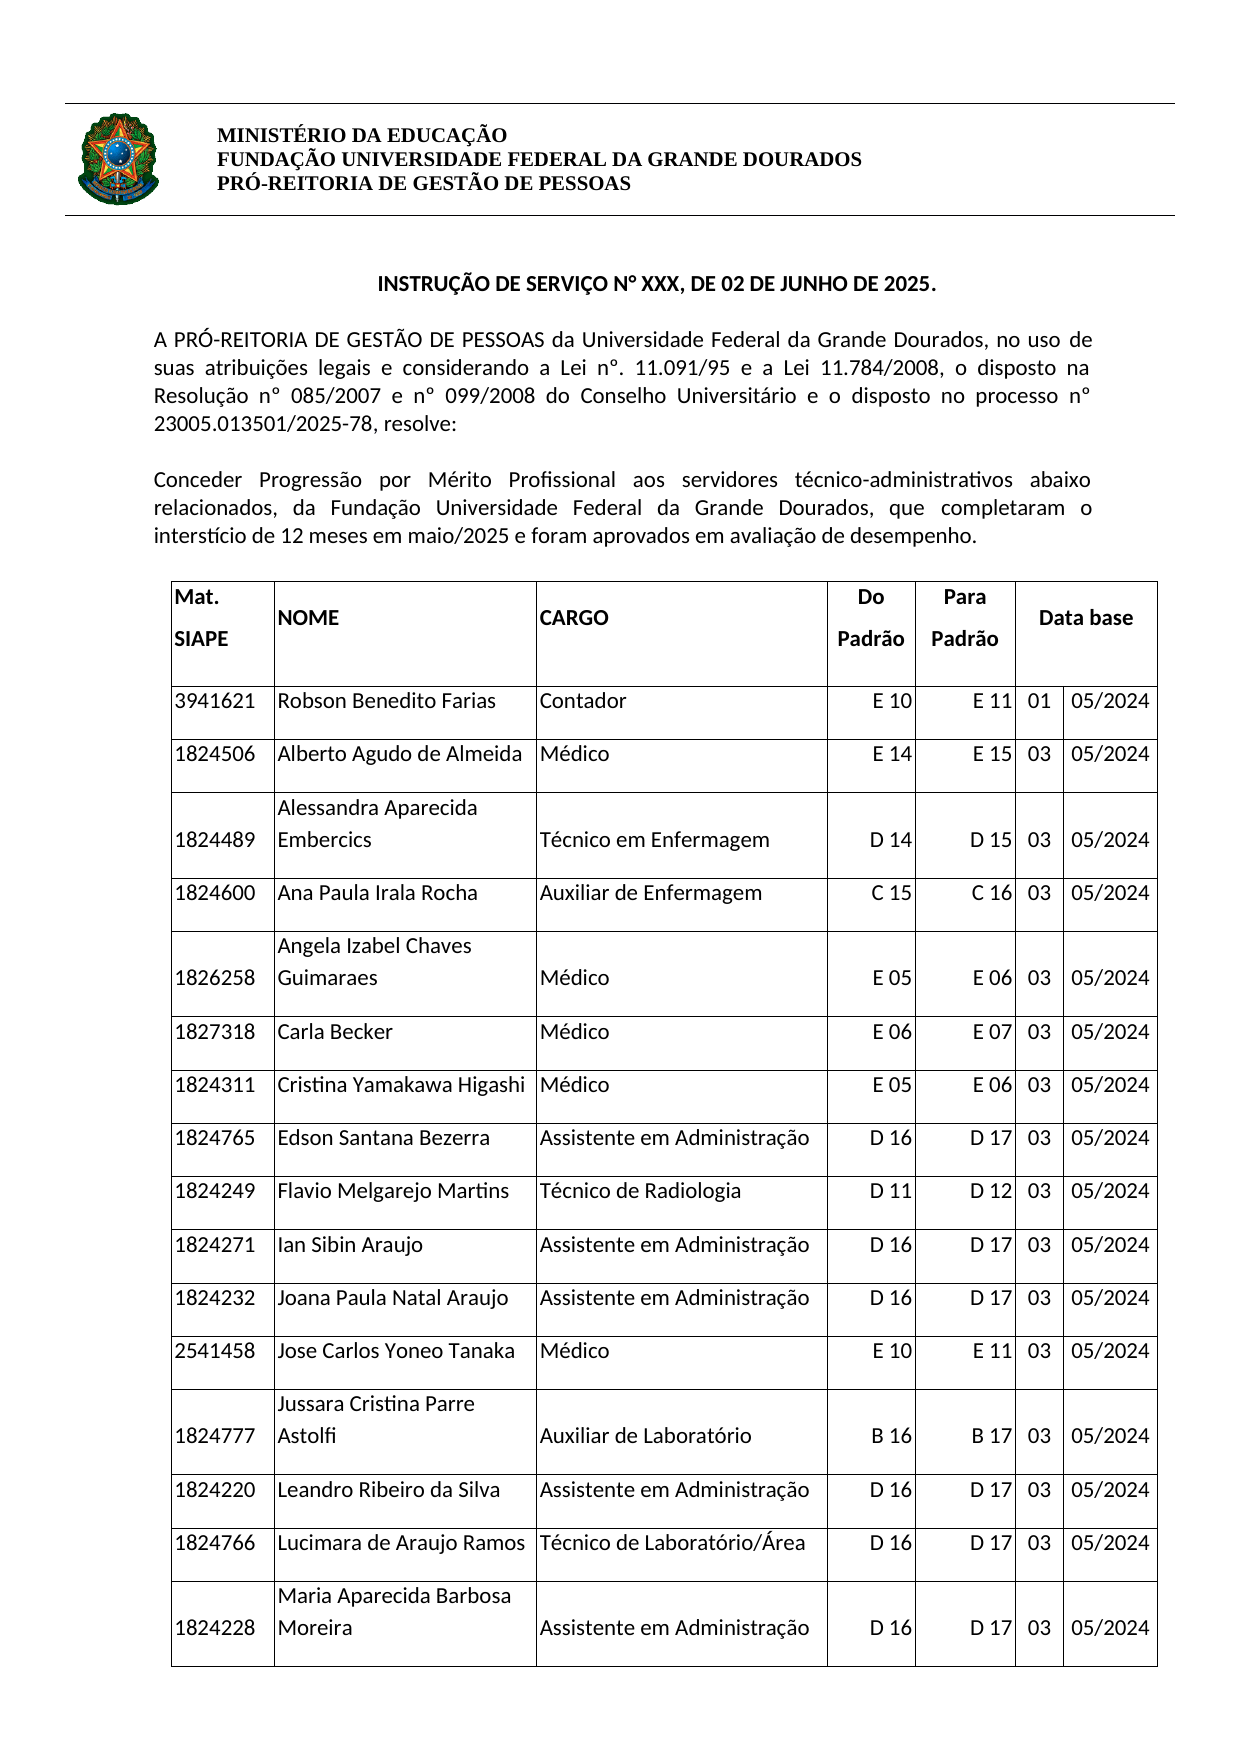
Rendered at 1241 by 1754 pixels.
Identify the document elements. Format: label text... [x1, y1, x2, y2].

table_cell 03 [1016, 932, 1063, 1016]
table_cell 05/2024 [1064, 879, 1157, 931]
table_cell 1824777 [172, 1390, 274, 1474]
table_cell D 16 [828, 1582, 915, 1666]
table_cell 1824489 [172, 793, 274, 878]
table_cell 1827318 [172, 1017, 274, 1069]
table_cell 1824249 [172, 1177, 274, 1229]
table_header CARGO [537, 582, 827, 686]
table_cell 1824311 [172, 1071, 274, 1123]
table_cell 03 [1016, 1284, 1063, 1336]
picture [76, 112, 160, 207]
table_cell E 05 [828, 1071, 915, 1123]
text A PRÓ-REITORIA DE GESTÃO DE PESSOAS da Universidade Federal da Grande Dourados, no uso de suas atribuições legais e considerando a Lei nº. 11.091/95 e a Lei 11.784/2008, o disposto na Resolução nº 085/2007 e nº 099/2008 do Conselho Universitário e o disposto no processo nº 23005.013501/2025-78, resolve: [153, 325, 1092, 437]
table_cell E 14 [828, 740, 915, 792]
table_cell 05/2024 [1064, 1582, 1157, 1666]
table_cell E 15 [916, 740, 1015, 792]
table_cell D 14 [828, 793, 915, 878]
table_cell 03 [1016, 740, 1063, 792]
table_cell Técnico de Radiologia [537, 1177, 827, 1229]
table_cell Flavio Melgarejo Martins [275, 1177, 536, 1229]
table_cell 1824506 [172, 740, 274, 792]
table_cell Assistente em Administração [537, 1230, 827, 1282]
table_cell 05/2024 [1064, 1475, 1157, 1527]
table_cell Auxiliar de Enfermagem [537, 879, 827, 931]
table_header Mat. SIAPE [172, 582, 274, 686]
table_cell 2541458 [172, 1337, 274, 1389]
table_cell 05/2024 [1064, 1230, 1157, 1282]
table_cell 03 [1016, 1390, 1063, 1474]
table_cell E 10 [828, 1337, 915, 1389]
table_cell 1824220 [172, 1475, 274, 1527]
table_cell 1824766 [172, 1529, 274, 1581]
table_cell Técnico de Laboratório/Área [537, 1529, 827, 1581]
table_cell D 11 [828, 1177, 915, 1229]
table_cell 05/2024 [1064, 1017, 1157, 1069]
table_cell E 11 [916, 1337, 1015, 1389]
table_cell E 05 [828, 932, 915, 1016]
table_cell Lucimara de Araujo Ramos [275, 1529, 536, 1581]
table_cell E 06 [916, 1071, 1015, 1123]
table_cell E 11 [916, 687, 1015, 739]
table_cell D 16 [828, 1475, 915, 1527]
table_cell C 16 [916, 879, 1015, 931]
table_cell 1824765 [172, 1124, 274, 1176]
table_cell E 06 [916, 932, 1015, 1016]
table_cell Assistente em Administração [537, 1475, 827, 1527]
table_cell D 17 [916, 1284, 1015, 1336]
table_cell 05/2024 [1064, 1124, 1157, 1176]
table_cell 03 [1016, 1582, 1063, 1666]
table_cell 1824600 [172, 879, 274, 931]
table_cell 1824232 [172, 1284, 274, 1336]
table_cell 05/2024 [1064, 1390, 1157, 1474]
table_cell 01 [1016, 687, 1063, 739]
table_cell Alberto Agudo de Almeida [275, 740, 536, 792]
table_cell 05/2024 [1064, 1284, 1157, 1336]
table_cell Médico [537, 1017, 827, 1069]
table_cell E 10 [828, 687, 915, 739]
table_cell D 17 [916, 1475, 1015, 1527]
table_cell C 15 [828, 879, 915, 931]
table_cell Médico [537, 932, 827, 1016]
table_cell Técnico em Enfermagem [537, 793, 827, 878]
table_cell D 17 [916, 1529, 1015, 1581]
table_header Do Padrão [828, 582, 915, 686]
table_cell Joana Paula Natal Araujo [275, 1284, 536, 1336]
text Conceder Progressão por Mérito Profissional aos servidores técnico-administrativos abaixo relacionados, da Fundação Universidade Federal da Grande Dourados, que completaram o interstício de 12 meses em maio/2025 e foram aprovados em avaliação de desempenho. [153, 465, 1092, 549]
table_cell Médico [537, 740, 827, 792]
table_cell B 16 [828, 1390, 915, 1474]
table_header Data base [1016, 582, 1157, 686]
table_cell 05/2024 [1064, 793, 1157, 878]
table_cell 03 [1016, 879, 1063, 931]
table_cell Carla Becker [275, 1017, 536, 1069]
table_cell Angela Izabel Chaves Guimaraes [275, 932, 536, 1016]
table_cell D 16 [828, 1124, 915, 1176]
table_cell 03 [1016, 793, 1063, 878]
table_cell 05/2024 [1064, 687, 1157, 739]
table_cell Assistente em Administração [537, 1124, 827, 1176]
table_cell Ian Sibin Araujo [275, 1230, 536, 1282]
table_cell 03 [1016, 1475, 1063, 1527]
table_cell Edson Santana Bezerra [275, 1124, 536, 1176]
table_cell Assistente em Administração [537, 1284, 827, 1336]
table_cell 1826258 [172, 932, 274, 1016]
table_cell Assistente em Administração [537, 1582, 827, 1666]
table_cell 05/2024 [1064, 740, 1157, 792]
table_cell E 06 [828, 1017, 915, 1069]
table_header Para Padrão [916, 582, 1015, 686]
table_cell 03 [1016, 1124, 1063, 1176]
table_cell D 16 [828, 1230, 915, 1282]
table_cell 05/2024 [1064, 1337, 1157, 1389]
table_cell E 07 [916, 1017, 1015, 1069]
table_cell 05/2024 [1064, 1071, 1157, 1123]
table_cell 03 [1016, 1017, 1063, 1069]
table_cell Contador [537, 687, 827, 739]
table_cell 3941621 [172, 687, 274, 739]
table_cell Maria Aparecida Barbosa Moreira [275, 1582, 536, 1666]
table_cell Médico [537, 1071, 827, 1123]
table_cell Robson Benedito Farias [275, 687, 536, 739]
table_cell 03 [1016, 1230, 1063, 1282]
table_cell D 17 [916, 1582, 1015, 1666]
table_cell D 17 [916, 1230, 1015, 1282]
text INSTRUÇÃO DE SERVIÇO N° XXX, DE 02 DE JUNHO DE 2025. [177, 269, 1063, 297]
table_cell D 12 [916, 1177, 1015, 1229]
table_cell Jussara Cristina Parre Astolfi [275, 1390, 536, 1474]
table_cell 03 [1016, 1529, 1063, 1581]
table_cell Jose Carlos Yoneo Tanaka [275, 1337, 536, 1389]
table_cell Cristina Yamakawa Higashi [275, 1071, 536, 1123]
table_cell Médico [537, 1337, 827, 1389]
table_cell D 17 [916, 1124, 1015, 1176]
table_cell D 16 [828, 1529, 915, 1581]
table_cell 03 [1016, 1177, 1063, 1229]
table_cell 03 [1016, 1337, 1063, 1389]
table_cell 05/2024 [1064, 1177, 1157, 1229]
table_cell Ana Paula Irala Rocha [275, 879, 536, 931]
table_cell 05/2024 [1064, 1529, 1157, 1581]
table_cell D 15 [916, 793, 1015, 878]
table_cell 03 [1016, 1071, 1063, 1123]
table_cell Leandro Ribeiro da Silva [275, 1475, 536, 1527]
table_cell 1824228 [172, 1582, 274, 1666]
table_header NOME [275, 582, 536, 686]
table_cell Alessandra Aparecida Embercics [275, 793, 536, 878]
table_cell B 17 [916, 1390, 1015, 1474]
table_cell 05/2024 [1064, 932, 1157, 1016]
table_cell Auxiliar de Laboratório [537, 1390, 827, 1474]
table_cell 1824271 [172, 1230, 274, 1282]
table_cell D 16 [828, 1284, 915, 1336]
